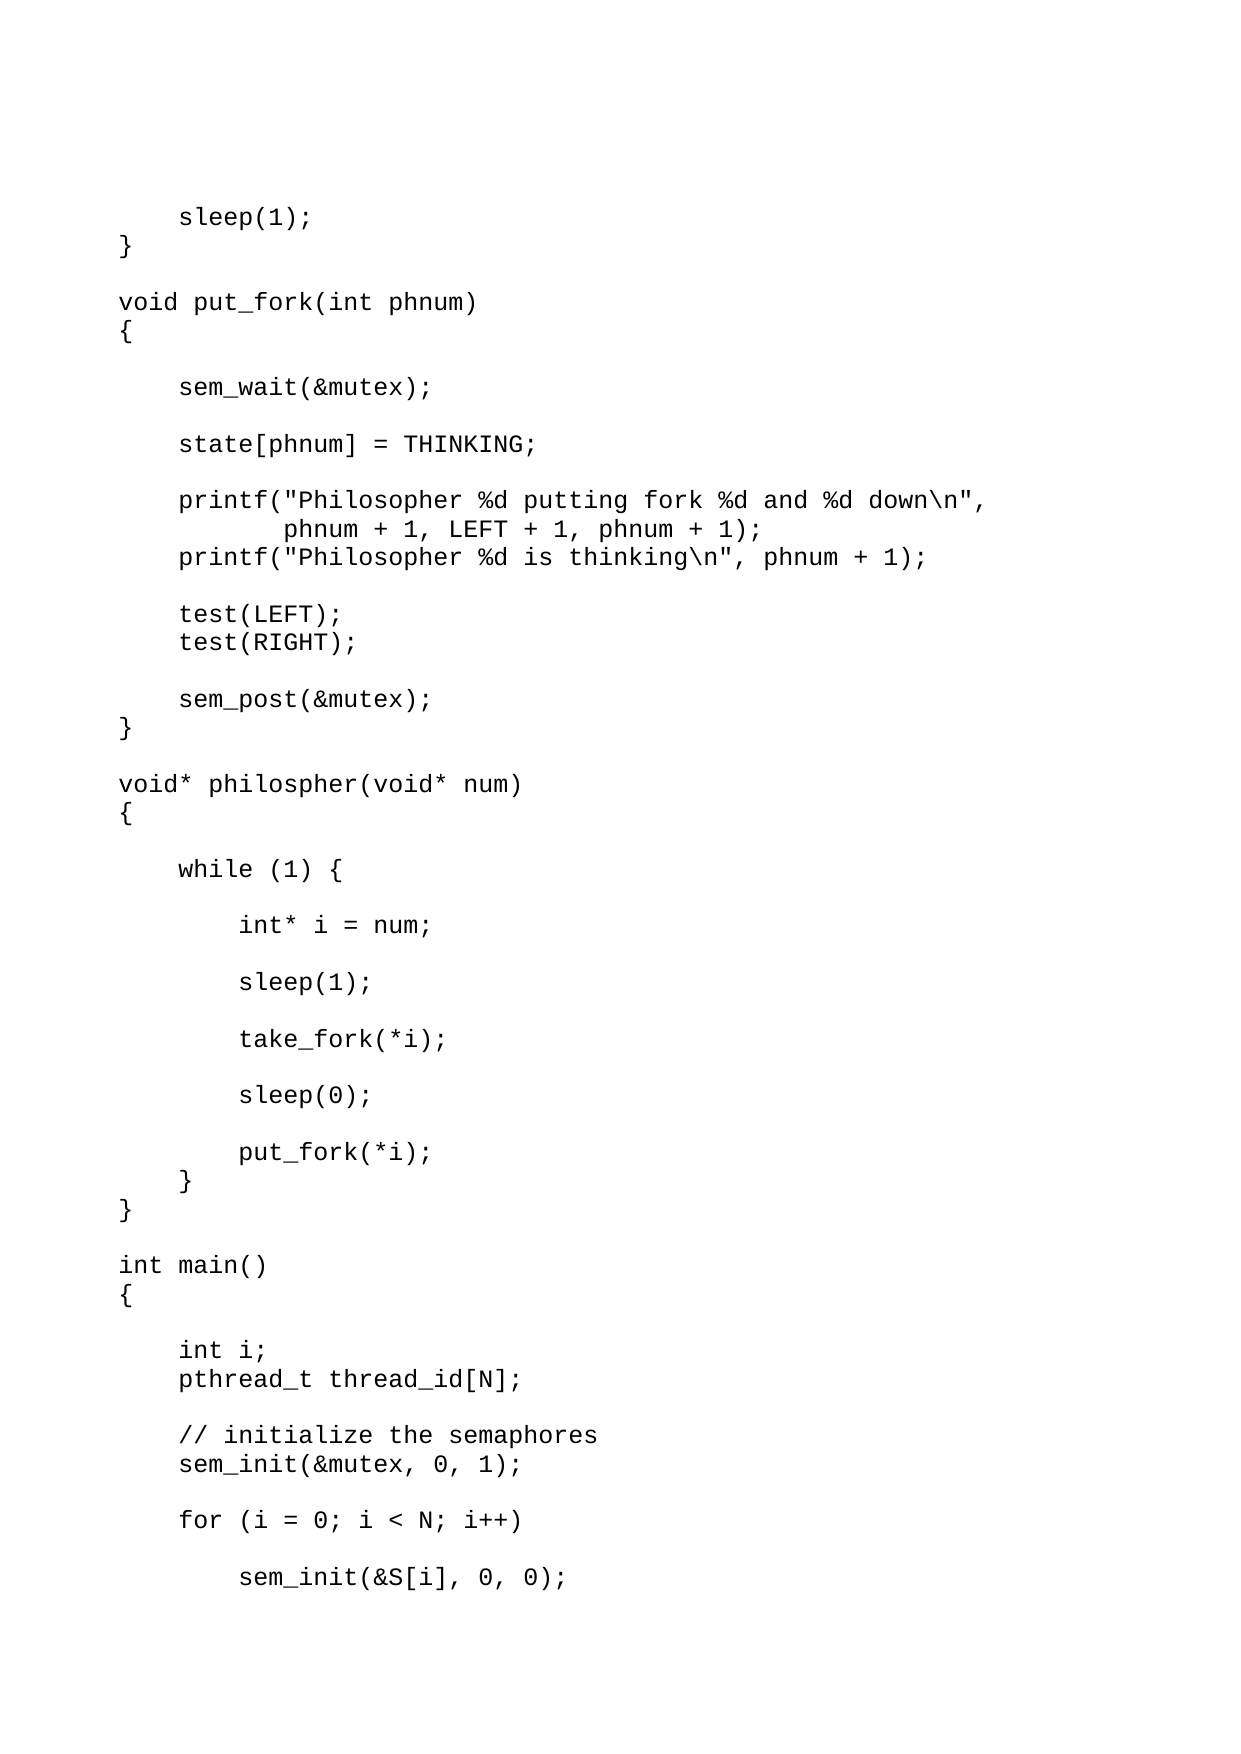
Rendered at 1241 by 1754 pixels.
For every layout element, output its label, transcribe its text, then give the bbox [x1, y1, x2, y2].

text while (1) { [118, 856, 1122, 885]
text // initialize the semaphores [118, 1423, 1122, 1451]
text for (i = 0; i < N; i++) [118, 1508, 1122, 1536]
text test(LEFT); [118, 601, 1122, 630]
text sem_init(&S[i], 0, 0); [118, 1565, 1122, 1593]
text void put_fork(int phnum) [118, 290, 1122, 318]
text put_fork(*i); [118, 1140, 1122, 1168]
text int main() [118, 1253, 1122, 1281]
text { [118, 318, 1122, 346]
text sleep(1); [118, 970, 1122, 998]
text { [118, 800, 1122, 828]
text sem_post(&mutex); [118, 686, 1122, 715]
text pthread_t thread_id[N]; [118, 1366, 1122, 1395]
text printf("Philosopher %d is thinking\n", phnum + 1); [118, 545, 1122, 573]
text test(RIGHT); [118, 630, 1122, 658]
text } [118, 233, 1122, 261]
text sleep(1); [118, 205, 1122, 233]
text take_fork(*i); [118, 1026, 1122, 1055]
text } [118, 715, 1122, 743]
text } [118, 1168, 1122, 1196]
text void* philospher(void* num) [118, 771, 1122, 800]
text state[phnum] = THINKING; [118, 431, 1122, 460]
text } [118, 1196, 1122, 1225]
text printf("Philosopher %d putting fork %d and %d down\n", [118, 488, 1122, 516]
text int* i = num; [118, 913, 1122, 941]
text phnum + 1, LEFT + 1, phnum + 1); [118, 516, 1122, 545]
text sleep(0); [118, 1083, 1122, 1111]
text int i; [118, 1338, 1122, 1366]
text sem_wait(&mutex); [118, 375, 1122, 403]
text { [118, 1281, 1122, 1310]
text sem_init(&mutex, 0, 1); [118, 1451, 1122, 1480]
